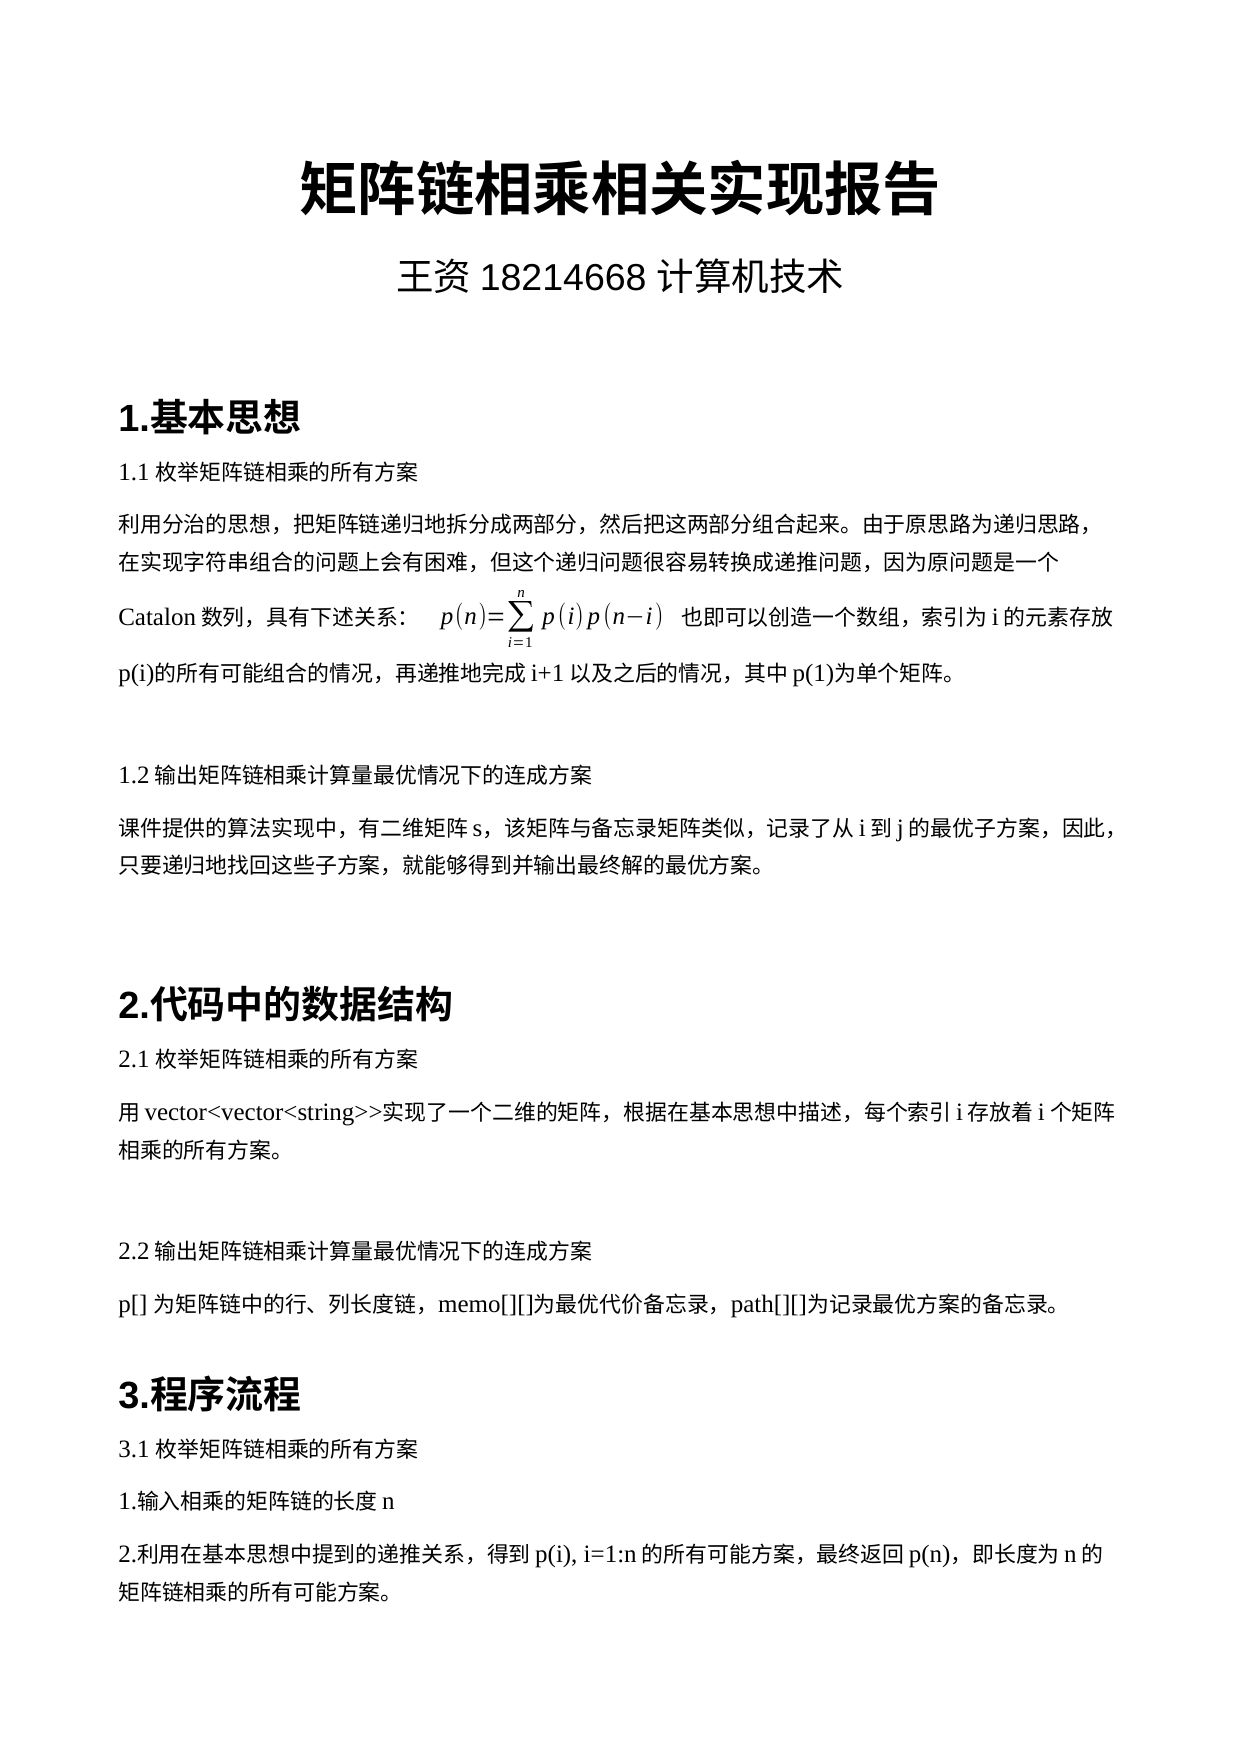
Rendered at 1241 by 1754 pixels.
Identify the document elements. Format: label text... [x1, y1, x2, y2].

text 1.1 枚举矩阵链相乘的所有方案 [118, 454, 1122, 486]
subtitle 1.基本思想 [118, 387, 1122, 442]
subtitle 王资 18214668 计算机技术 [118, 246, 1122, 301]
title 矩阵链相乘相关实现报告 [118, 143, 1122, 228]
text 1.输入相乘的矩阵链的长度n [118, 1484, 1122, 1516]
text 利用分治的思想，把矩阵链递归地拆分成两部分，然后把这两部分组合起来。由于原思路为递归思路，在实现字符串组合的问题上会有困难，但这个递归问题很容易转换成递推问题，因为原问题是一个Catalon数列，具有下述关系：也即可以创造一个数组，索引为i的元素存放p(i)的所有可能组合的情况，再递推地完成i+1以及之后的情况，其中p(1)为单个矩阵。 [118, 507, 1122, 688]
text p[] 为矩阵链中的行、列长度链，memo[][]为最优代价备忘录，path[][]为记录最优方案的备忘录。 [118, 1287, 1122, 1318]
text 2.1 枚举矩阵链相乘的所有方案 [118, 1042, 1122, 1074]
subtitle 3.程序流程 [118, 1364, 1122, 1419]
text 2.2输出矩阵链相乘计算量最优情况下的连成方案 [118, 1234, 1122, 1266]
text 用vector<vector<string>>实现了一个二维的矩阵，根据在基本思想中描述，每个索引i存放着i个矩阵相乘的所有方案。 [118, 1095, 1122, 1164]
subtitle 2.代码中的数据结构 [118, 975, 1122, 1030]
text 2.利用在基本思想中提到的递推关系，得到p(i), i=1:n的所有可能方案，最终返回p(n)，即长度为n的矩阵链相乘的所有可能方案。 [118, 1537, 1122, 1606]
text 3.1 枚举矩阵链相乘的所有方案 [118, 1432, 1122, 1463]
text 1.2输出矩阵链相乘计算量最优情况下的连成方案 [118, 758, 1122, 790]
text 课件提供的算法实现中，有二维矩阵s，该矩阵与备忘录矩阵类似，记录了从i到j的最优子方案，因此，只要递归地找回这些子方案，就能够得到并输出最终解的最优方案。 [118, 811, 1122, 880]
